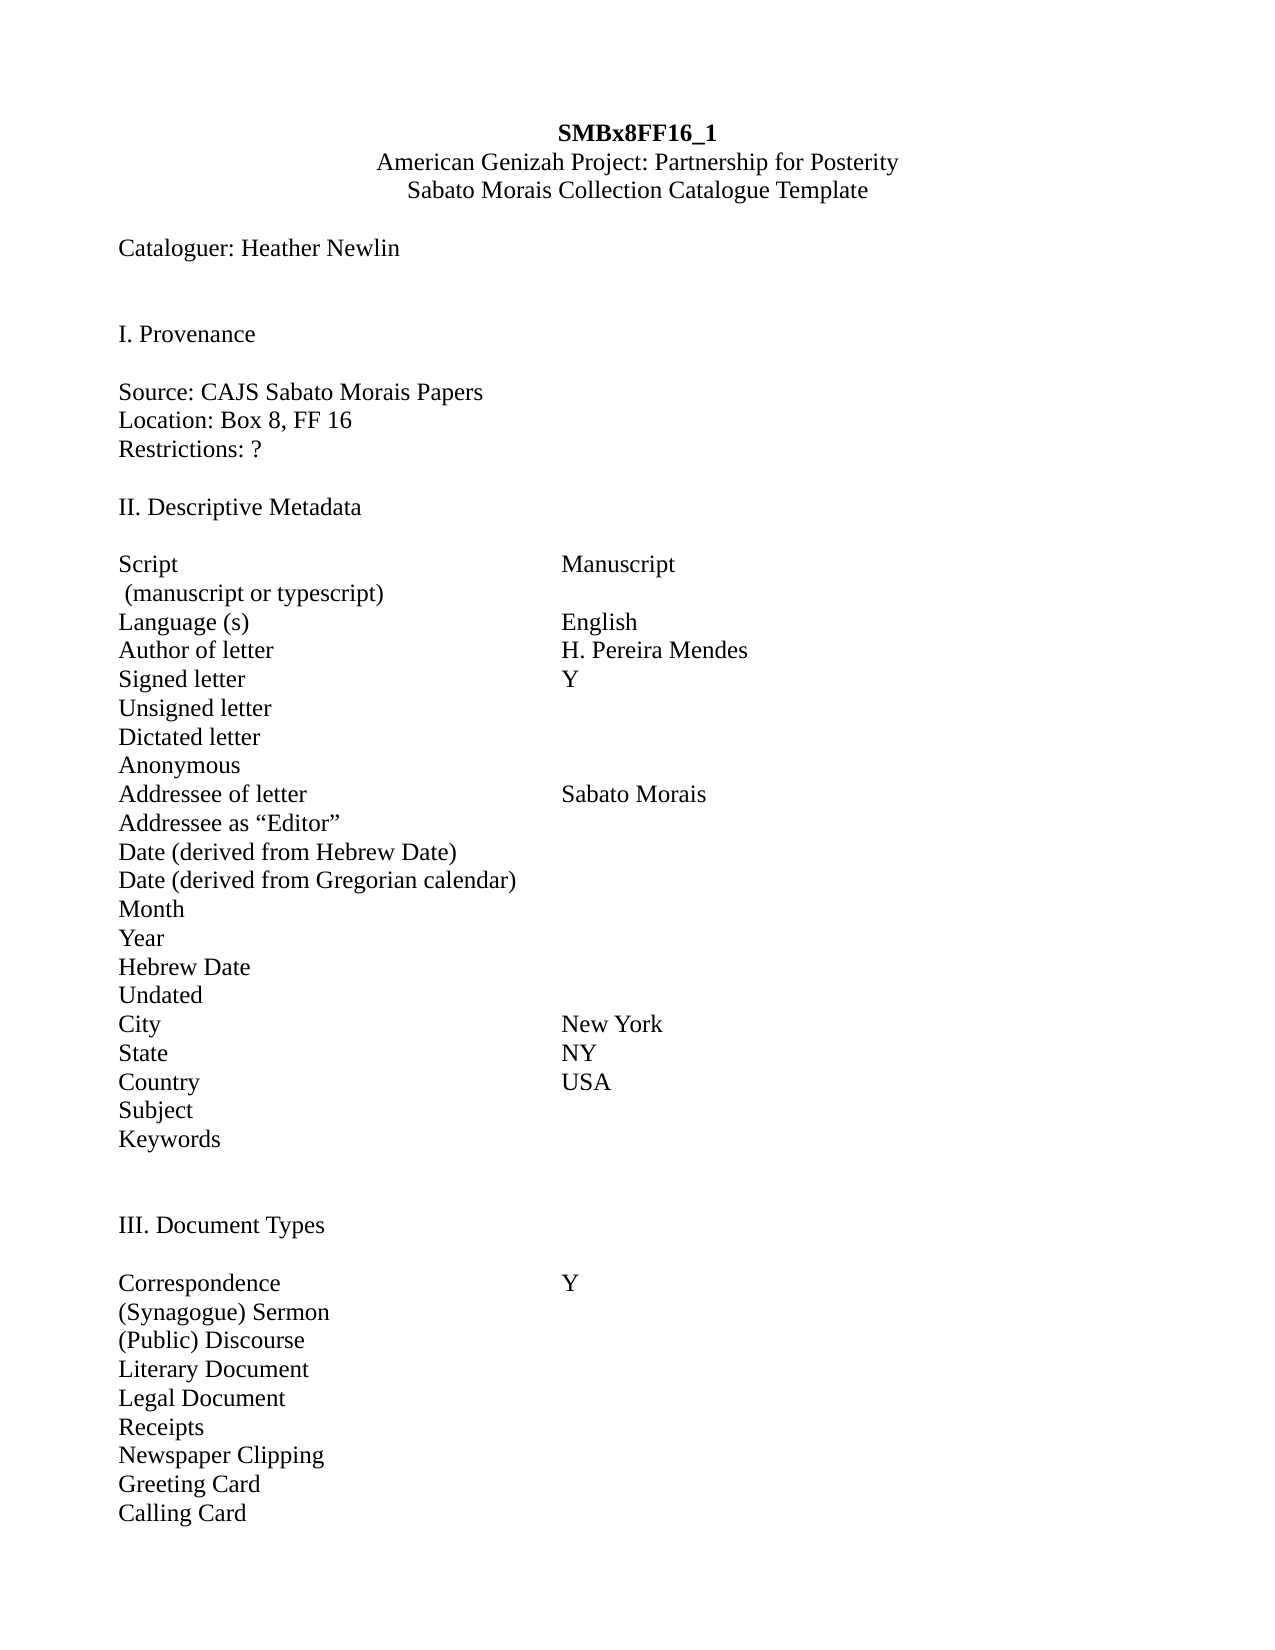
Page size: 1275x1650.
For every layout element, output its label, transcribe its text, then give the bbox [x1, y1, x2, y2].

text Cataloguer: Heather Newlin [118, 233, 1157, 262]
text Addressee as “Editor” [118, 808, 1157, 837]
text State NY [118, 1038, 1157, 1067]
text Calling Card [118, 1498, 1157, 1527]
text SMBx8FF16_1 [118, 118, 1157, 147]
text City New York [118, 1009, 1157, 1038]
text Source: CAJS Sabato Morais Papers [118, 377, 1157, 406]
text Literary Document [118, 1354, 1157, 1383]
text (Synagogue) Sermon [118, 1297, 1157, 1326]
text Language (s) English [118, 607, 1157, 636]
text (manuscript or typescript) [118, 578, 1157, 607]
text Greeting Card [118, 1469, 1157, 1498]
text Subject [118, 1096, 1157, 1124]
text (Public) Discourse [118, 1326, 1157, 1354]
text Hebrew Date [118, 952, 1157, 981]
text Unsigned letter [118, 693, 1157, 722]
text Location: Box 8, FF 16 [118, 406, 1157, 434]
text Month [118, 894, 1157, 923]
text Anonymous [118, 751, 1157, 779]
text Restrictions: ? [118, 434, 1157, 463]
text Date (derived from Gregorian calendar) [118, 866, 1157, 894]
text Keywords [118, 1124, 1157, 1153]
text II. Descriptive Metadata [118, 492, 1157, 521]
text Receipts [118, 1412, 1157, 1441]
text Newspaper Clipping [118, 1441, 1157, 1469]
text Signed letter Y [118, 664, 1157, 693]
text Sabato Morais Collection Catalogue Template [118, 176, 1157, 204]
text Author of letter H. Pereira Mendes [118, 636, 1157, 664]
text Dictated letter [118, 722, 1157, 751]
text I. Provenance [118, 319, 1157, 348]
text Addressee of letter Sabato Morais [118, 779, 1157, 808]
text Year [118, 923, 1157, 952]
text American Genizah Project: Partnership for Posterity [118, 147, 1157, 176]
text Legal Document [118, 1383, 1157, 1412]
text III. Document Types [118, 1211, 1157, 1239]
text Script Manuscript [118, 549, 1157, 578]
text Date (derived from Hebrew Date) [118, 837, 1157, 866]
text Country USA [118, 1067, 1157, 1096]
text Undated [118, 981, 1157, 1009]
text Correspondence Y [118, 1268, 1157, 1297]
